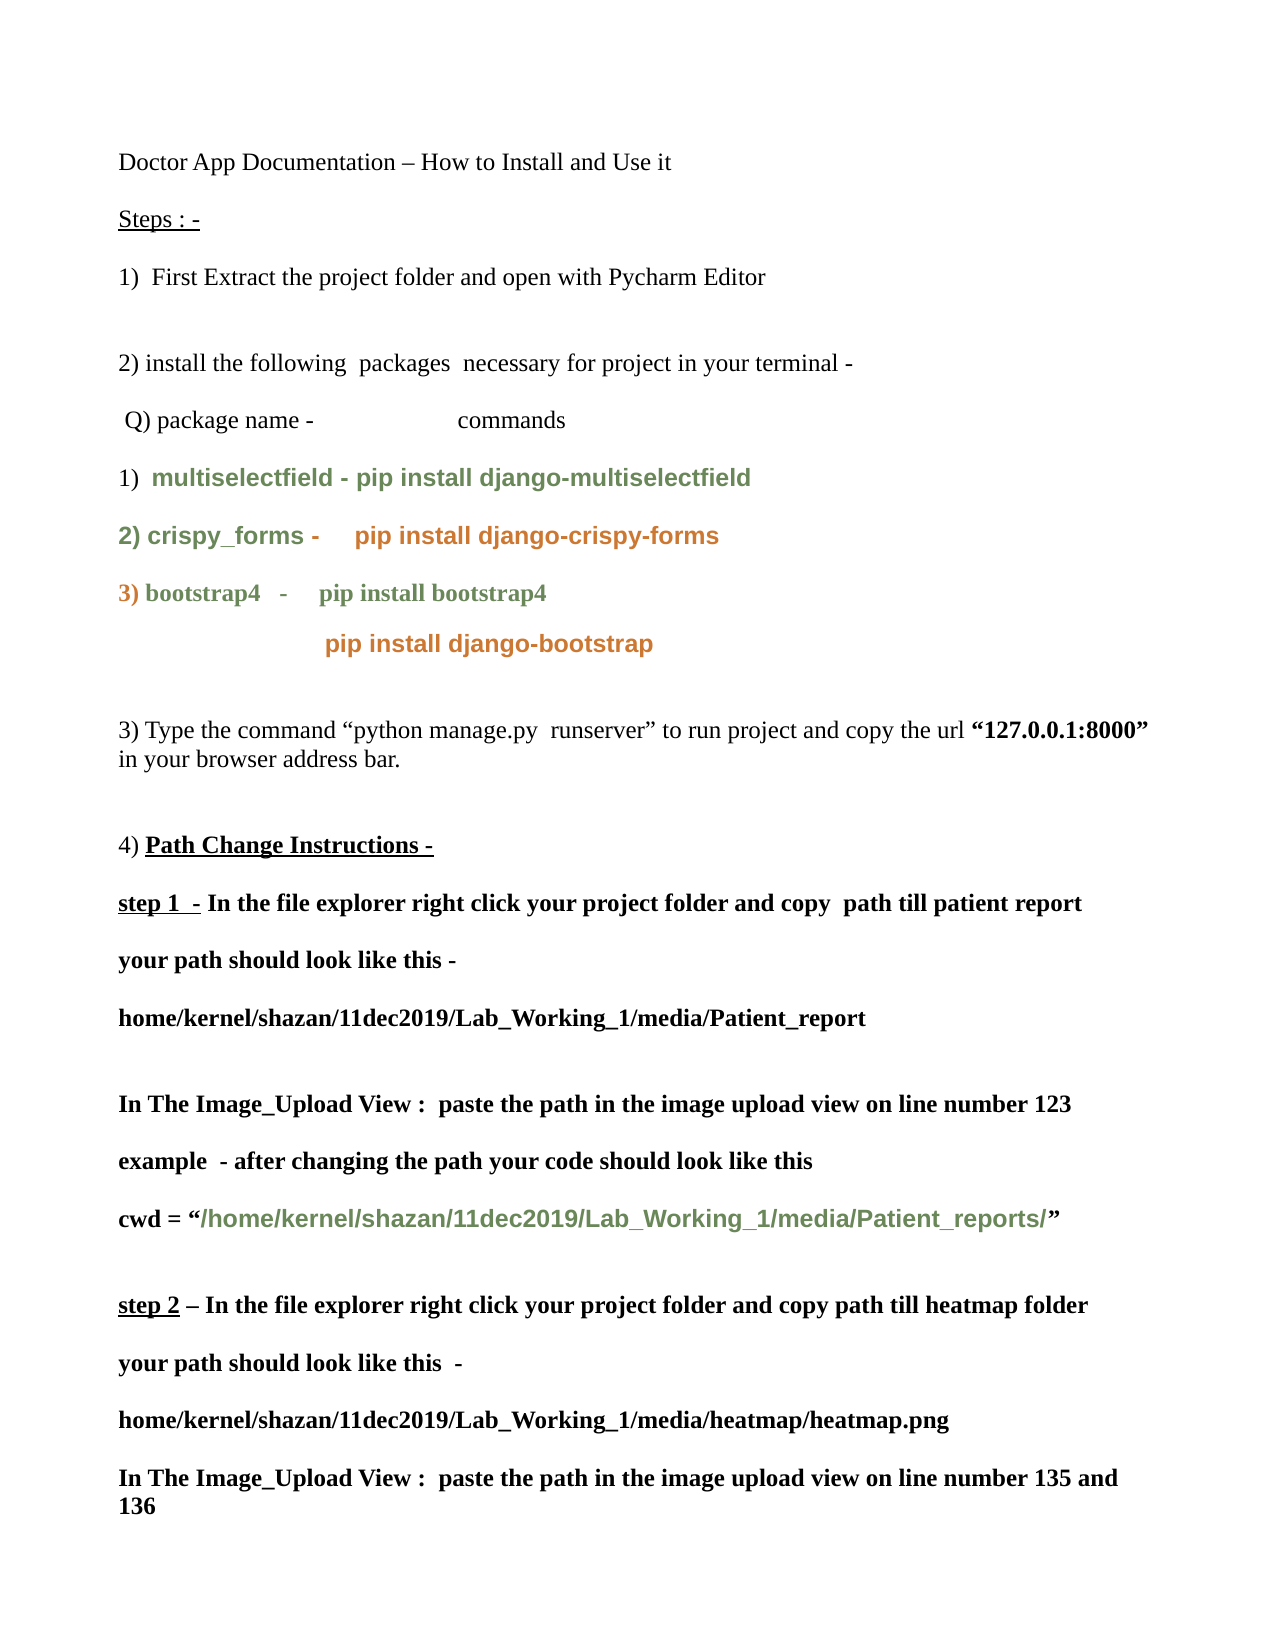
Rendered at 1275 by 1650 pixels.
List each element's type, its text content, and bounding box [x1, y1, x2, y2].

text 3) bootstrap4 - pip install bootstrap4 [118, 578, 1157, 607]
text In The Image_Upload View : paste the path in the image upload view on line number 135 and 136 [118, 1463, 1157, 1520]
text 2) crispy_forms - pip install django-crispy-forms [118, 521, 1157, 549]
text 3) Type the command “python manage.py runserver” to run project and copy the url “127.0.0.1:8000” in your browser address bar. [118, 715, 1157, 773]
text Steps : - [118, 204, 1157, 233]
text Q) package name - commands [118, 406, 1157, 434]
text 1) multiselectfield - pip install django-multiselectfield [118, 463, 1157, 492]
text pip install django-bootstrap [118, 629, 1157, 658]
text step 2 – In the file explorer right click your project folder and copy path till heatmap folder [118, 1290, 1157, 1319]
text your path should look like this - [118, 1348, 1157, 1376]
text In The Image_Upload View : paste the path in the image upload view on line number 123 [118, 1089, 1157, 1118]
text example - after changing the path your code should look like this [118, 1146, 1157, 1175]
text 4) Path Change Instructions - [118, 830, 1157, 859]
text 1) First Extract the project folder and open with Pycharm Editor [118, 262, 1157, 291]
text 2) install the following packages necessary for project in your terminal - [118, 348, 1157, 377]
text cwd = “/home/kernel/shazan/11dec2019/Lab_Working_1/media/Patient_reports/” [118, 1204, 1157, 1233]
text home/kernel/shazan/11dec2019/Lab_Working_1/media/heatmap/heatmap.png [118, 1405, 1157, 1434]
text step 1 - In the file explorer right click your project folder and copy path till patient report [118, 888, 1157, 916]
text Doctor App Documentation – How to Install and Use it [118, 147, 1157, 176]
text home/kernel/shazan/11dec2019/Lab_Working_1/media/Patient_report [118, 1003, 1157, 1031]
text your path should look like this - [118, 945, 1157, 974]
